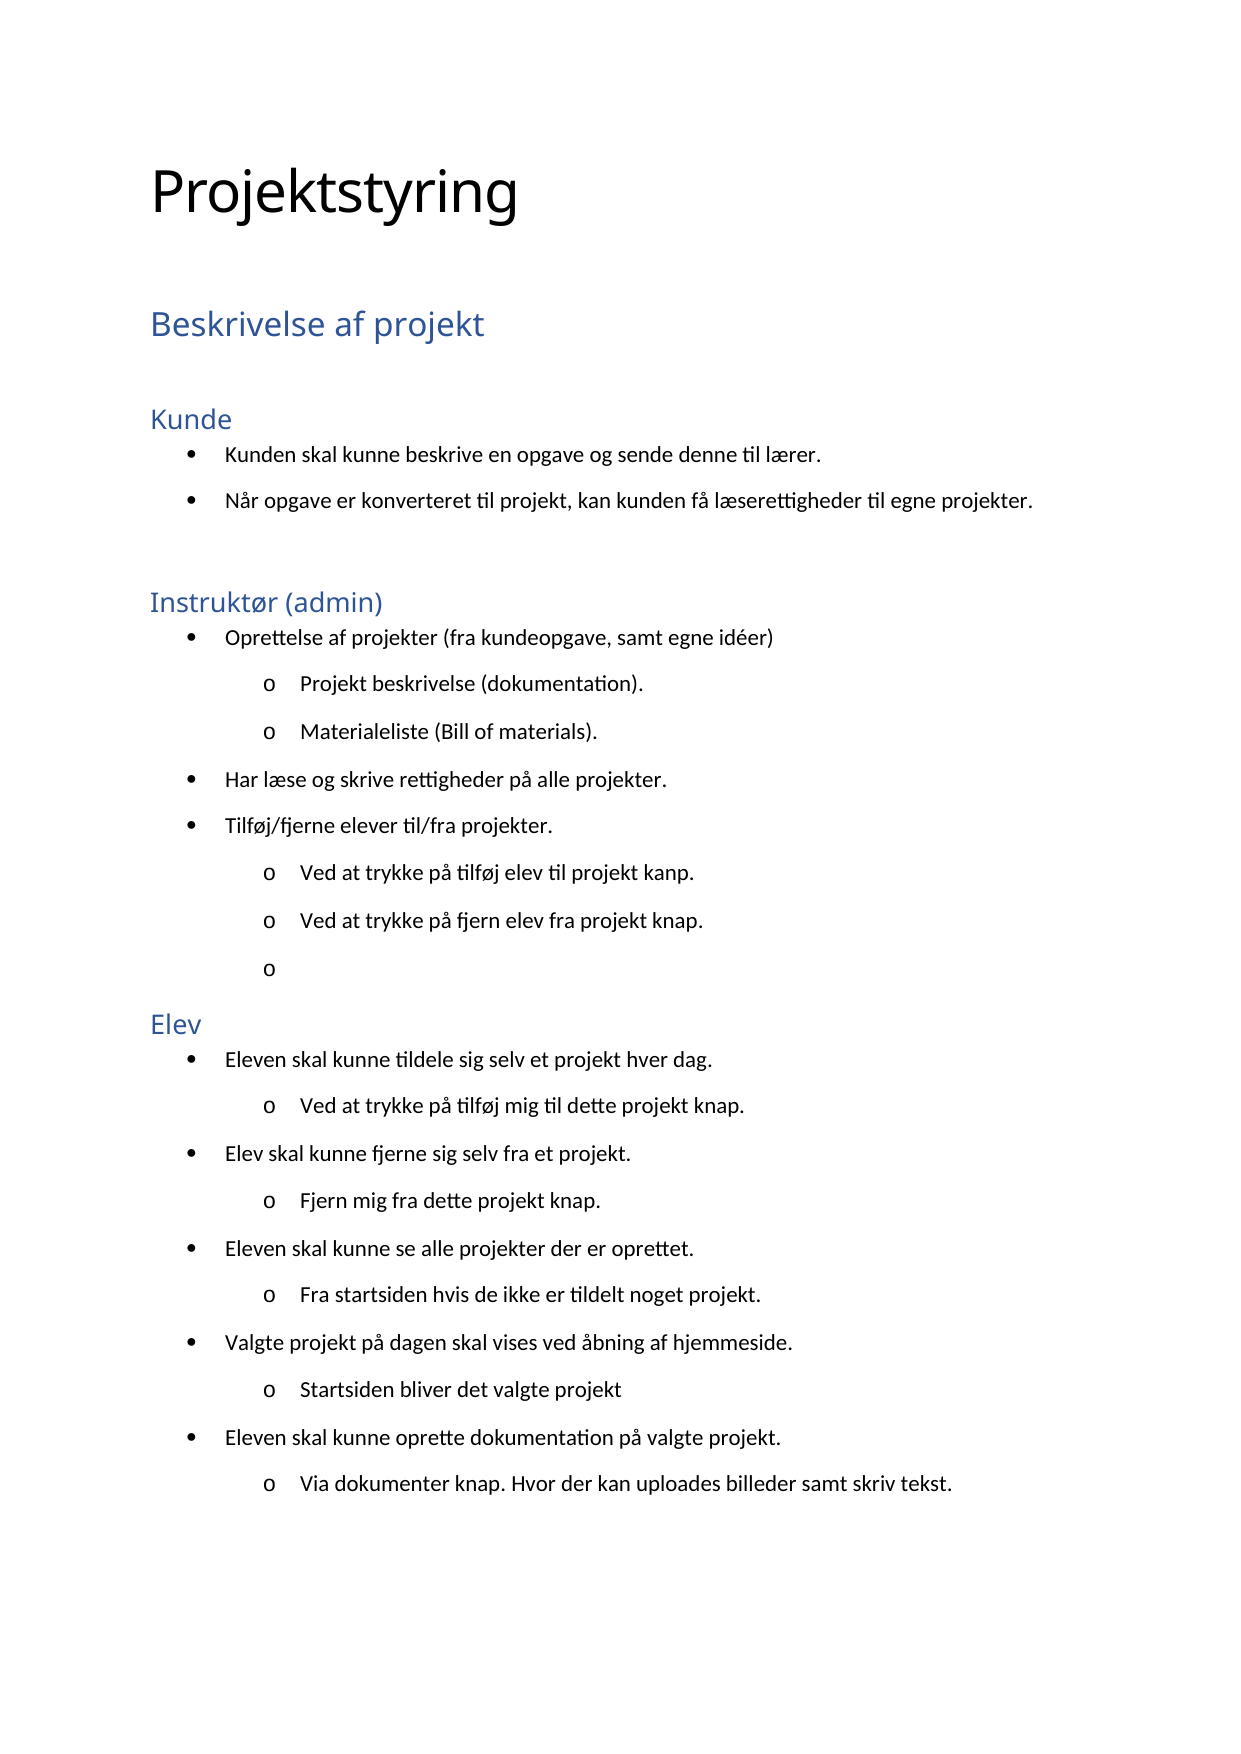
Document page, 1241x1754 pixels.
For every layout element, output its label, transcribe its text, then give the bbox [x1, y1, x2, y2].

subtitle Beskrivelse af projekt [150, 301, 1090, 346]
list Ved at trykke på fjern elev fra projekt knap. [262, 906, 1090, 935]
list Eleven skal kunne oprette dokumentation på valgte projekt. [187, 1423, 1090, 1451]
list Materialeliste (Bill of materials). [262, 717, 1090, 746]
list Oprettelse af projekter (fra kundeopgave, samt egne idéer) [187, 623, 1090, 651]
title Projektstyring [150, 150, 1090, 229]
list Valgte projekt på dagen skal vises ved åbning af hjemmeside. [187, 1328, 1090, 1356]
list Via dokumenter knap. Hvor der kan uploades billeder samt skriv tekst. [262, 1469, 1090, 1498]
list Fjern mig fra dette projekt knap. [262, 1186, 1090, 1215]
list Når opgave er konverteret til projekt, kan kunden få læserettigheder til egne projekter. [187, 486, 1090, 514]
list Startsiden bliver det valgte projekt [262, 1375, 1090, 1404]
list Eleven skal kunne tildele sig selv et projekt hver dag. [187, 1045, 1090, 1073]
subtitle Instruktør (admin) [150, 583, 1090, 620]
subtitle Elev [150, 1006, 1090, 1043]
list Ved at trykke på tilføj elev til projekt kanp. [262, 858, 1090, 887]
list Projekt beskrivelse (dokumentation). [262, 669, 1090, 699]
list Ved at trykke på tilføj mig til dette projekt knap. [262, 1092, 1090, 1121]
list Kunden skal kunne beskrive en opgave og sende denne til lærer. [187, 440, 1090, 468]
subtitle Kunde [150, 400, 1090, 437]
list Elev skal kunne fjerne sig selv fra et projekt. [187, 1139, 1090, 1167]
list Eleven skal kunne se alle projekter der er oprettet. [187, 1234, 1090, 1262]
list Fra startsiden hvis de ikke er tildelt noget projekt. [262, 1280, 1090, 1309]
list Tilføj/fjerne elever til/fra projekter. [187, 812, 1090, 840]
list Har læse og skrive rettigheder på alle projekter. [187, 765, 1090, 793]
